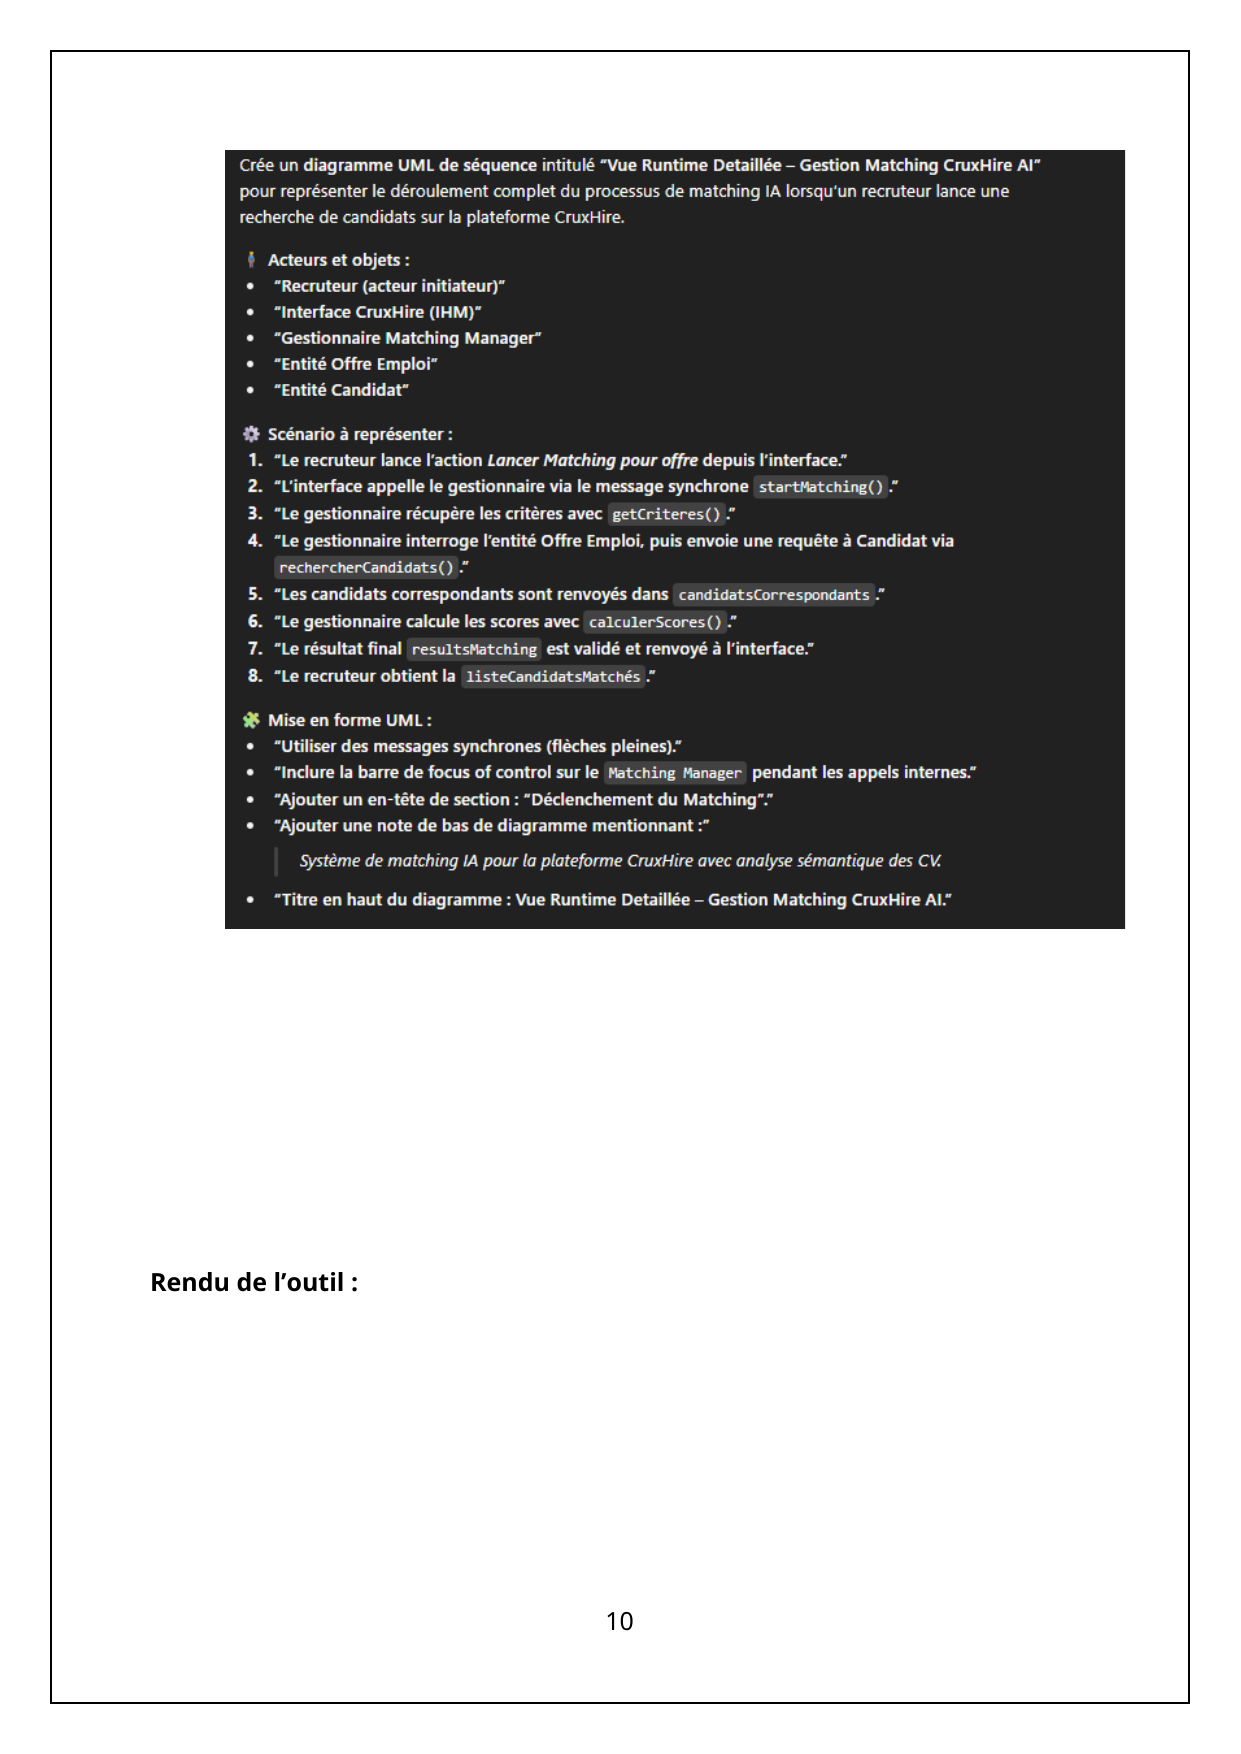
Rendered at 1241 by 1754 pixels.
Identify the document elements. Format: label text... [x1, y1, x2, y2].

text Rendu de l’outil : [150, 1265, 1090, 1299]
